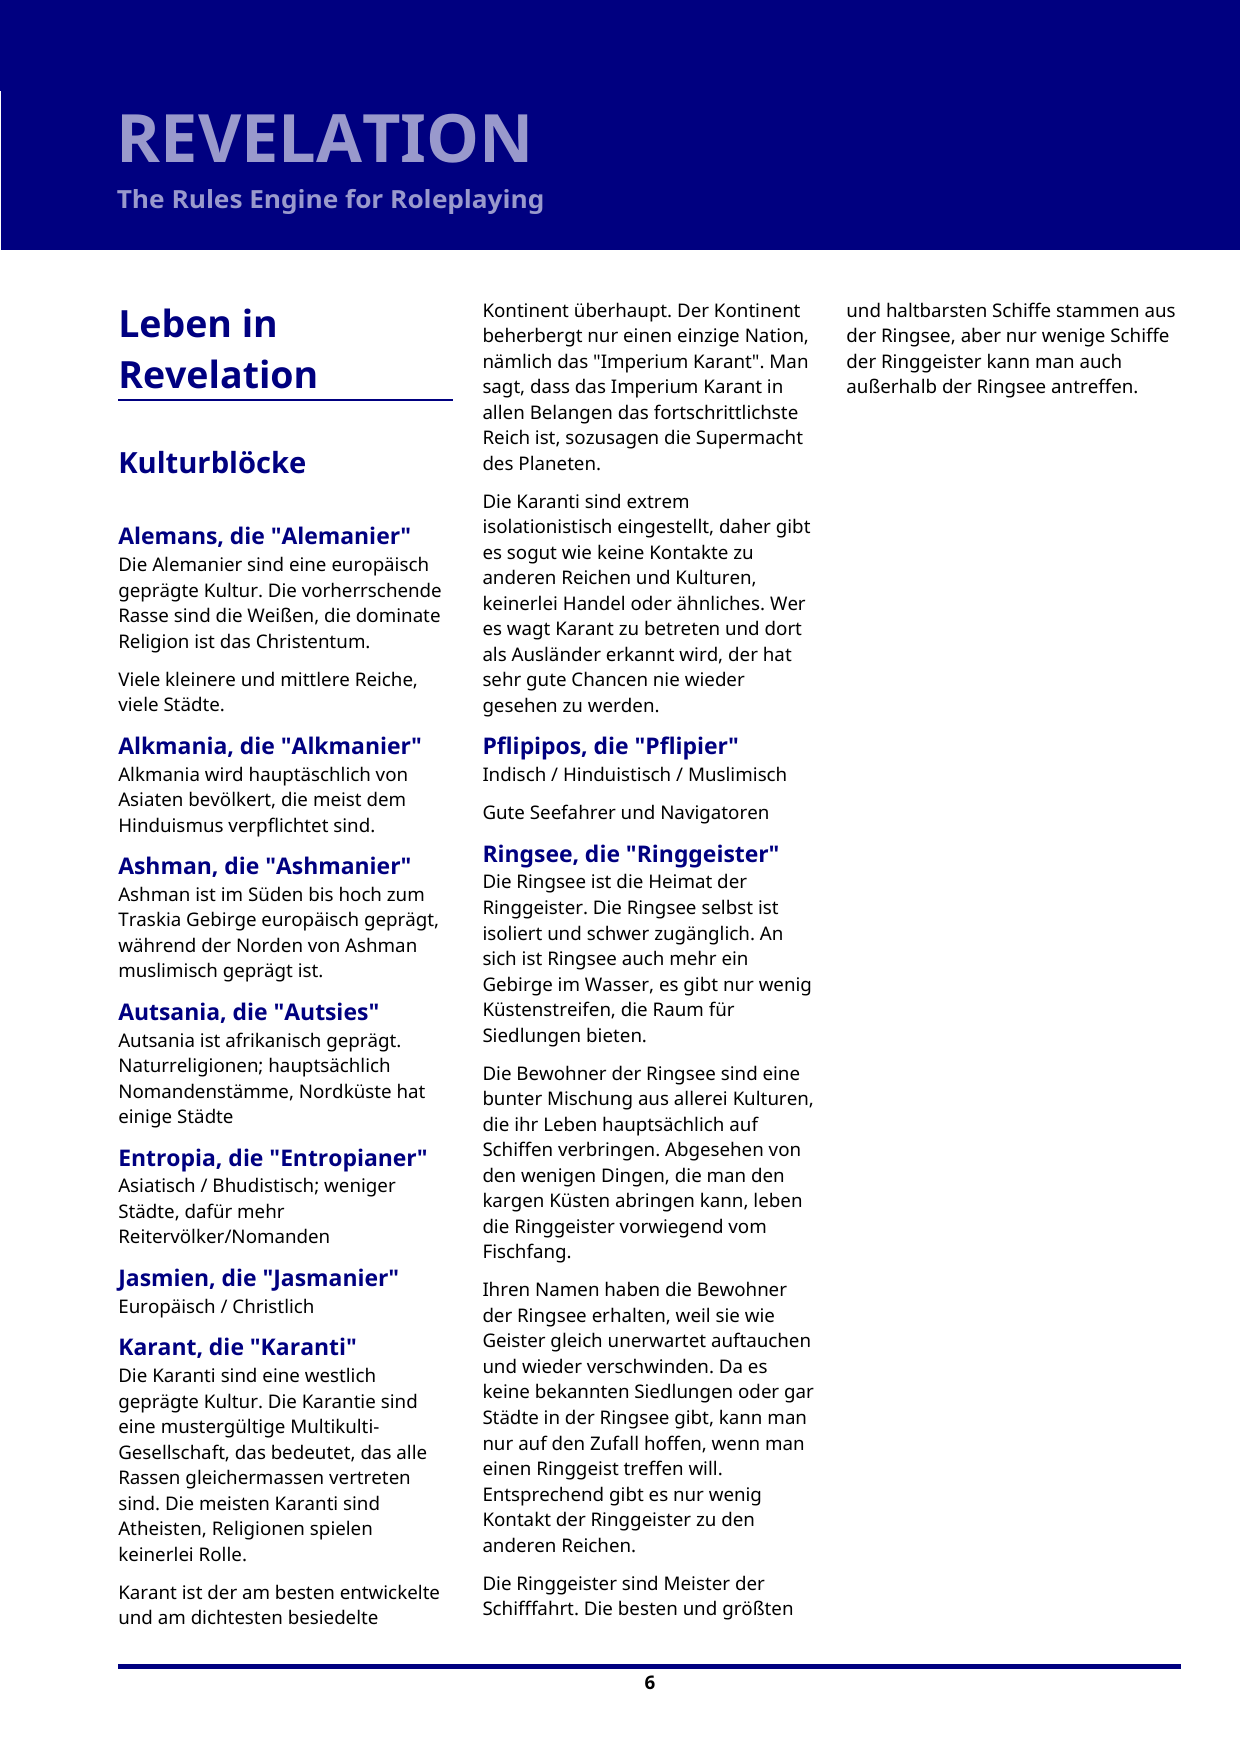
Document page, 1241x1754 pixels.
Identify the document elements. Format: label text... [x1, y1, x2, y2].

text Indisch / Hinduistisch / Muslimisch [482, 762, 817, 787]
text Alkmania wird hauptäschlich von Asiaten bevölkert, die meist dem Hinduismus verpflichtet sind. [118, 761, 453, 837]
subtitle Ashman, die "Ashmanier" [118, 850, 453, 881]
text Die Ringsee ist die Heimat der Ringgeister. Die Ringsee selbst ist isoliert und schwer zugänglich. An sich ist Ringsee auch mehr ein Gebirge im Wasser, es gibt nur wenig Küstenstreifen, die Raum für Siedlungen bieten. [482, 869, 817, 1047]
subtitle Karant, die "Karanti" [118, 1331, 453, 1362]
subtitle Alemans, die "Alemanier" [118, 520, 453, 551]
text Viele kleinere und mittlere Reiche, viele Städte. [118, 666, 453, 717]
text Autsania ist afrikanisch geprägt. Naturreligionen; hauptsächlich Nomandenstämme, Nordküste hat einige Städte [118, 1027, 453, 1129]
text Europäisch / Christlich [118, 1293, 453, 1319]
text Die Alemanier sind eine europäisch geprägte Kultur. Die vorherrschende Rasse sind die Weißen, die dominate Religion ist das Christentum. [118, 551, 453, 653]
text Die Karanti sind extrem isolationistisch eingestellt, daher gibt es sogut wie keine Kontakte zu anderen Reichen und Kulturen, keinerlei Handel oder ähnliches. Wer es wagt Karant zu betreten und dort als Ausländer erkannt wird, der hat sehr gute Chancen nie wieder gesehen zu werden. [482, 488, 817, 718]
text Die Karanti sind eine westlich geprägte Kultur. Die Karantie sind eine mustergültige Multikulti-Gesellschaft, das bedeutet, das alle Rassen gleichermassen vertreten sind. Die meisten Karanti sind Atheisten, Religionen spielen keinerlei Rolle. [118, 1362, 453, 1567]
subtitle Pflipipos, die "Pflipier" [482, 730, 817, 762]
text Die Ringgeister sind Meister der Schifffahrt. Die besten und größten [482, 1570, 817, 1621]
text Asiatisch / Bhudistisch; weniger Städte, dafür mehr Reitervölker/Nomanden [118, 1173, 453, 1249]
subtitle Leben in Revelation [118, 297, 453, 399]
text und haltbarsten Schiffe stammen aus der Ringsee, aber nur wenige Schiffe der Ringgeister kann man auch außerhalb der Ringsee antreffen. [846, 297, 1181, 399]
text Ihren Namen haben die Bewohner der Ringsee erhalten, weil sie wie Geister gleich unerwartet auftauchen und wieder verschwinden. Da es keine bekannten Siedlungen oder gar Städte in der Ringsee gibt, kann man nur auf den Zufall hoffen, wenn man einen Ringgeist treffen will. Entsprechend gibt es nur wenig Kontakt der Ringgeister zu den anderen Reichen. [482, 1277, 817, 1557]
subtitle Autsania, die "Autsies" [118, 996, 453, 1027]
text Karant ist der am besten entwickelte und am dichtesten besiedelte [118, 1579, 453, 1630]
text Kontinent überhaupt. Der Kontinent beherbergt nur einen einzige Nation, nämlich das "Imperium Karant". Man sagt, dass das Imperium Karant in allen Belangen das fortschrittlichste Reich ist, sozusagen die Supermacht des Planeten. [482, 297, 817, 476]
text Ashman ist im Süden bis hoch zum Traskia Gebirge europäisch geprägt, während der Norden von Ashman muslimisch geprägt ist. [118, 881, 453, 983]
subtitle Ringsee, die "Ringgeister" [482, 838, 817, 869]
subtitle Kulturblöcke [118, 442, 453, 482]
subtitle Alkmania, die "Alkmanier" [118, 729, 453, 761]
subtitle Jasmien, die "Jasmanier" [118, 1262, 453, 1293]
text Die Bewohner der Ringsee sind eine bunter Mischung aus allerei Kulturen, die ihr Leben hauptsächlich auf Schiffen verbringen. Abgesehen von den wenigen Dingen, die man den kargen Küsten abringen kann, leben die Ringgeister vorwiegend vom Fischfang. [482, 1060, 817, 1264]
text Gute Seefahrer und Navigatoren [482, 799, 817, 825]
subtitle Entropia, die "Entropianer" [118, 1142, 453, 1173]
